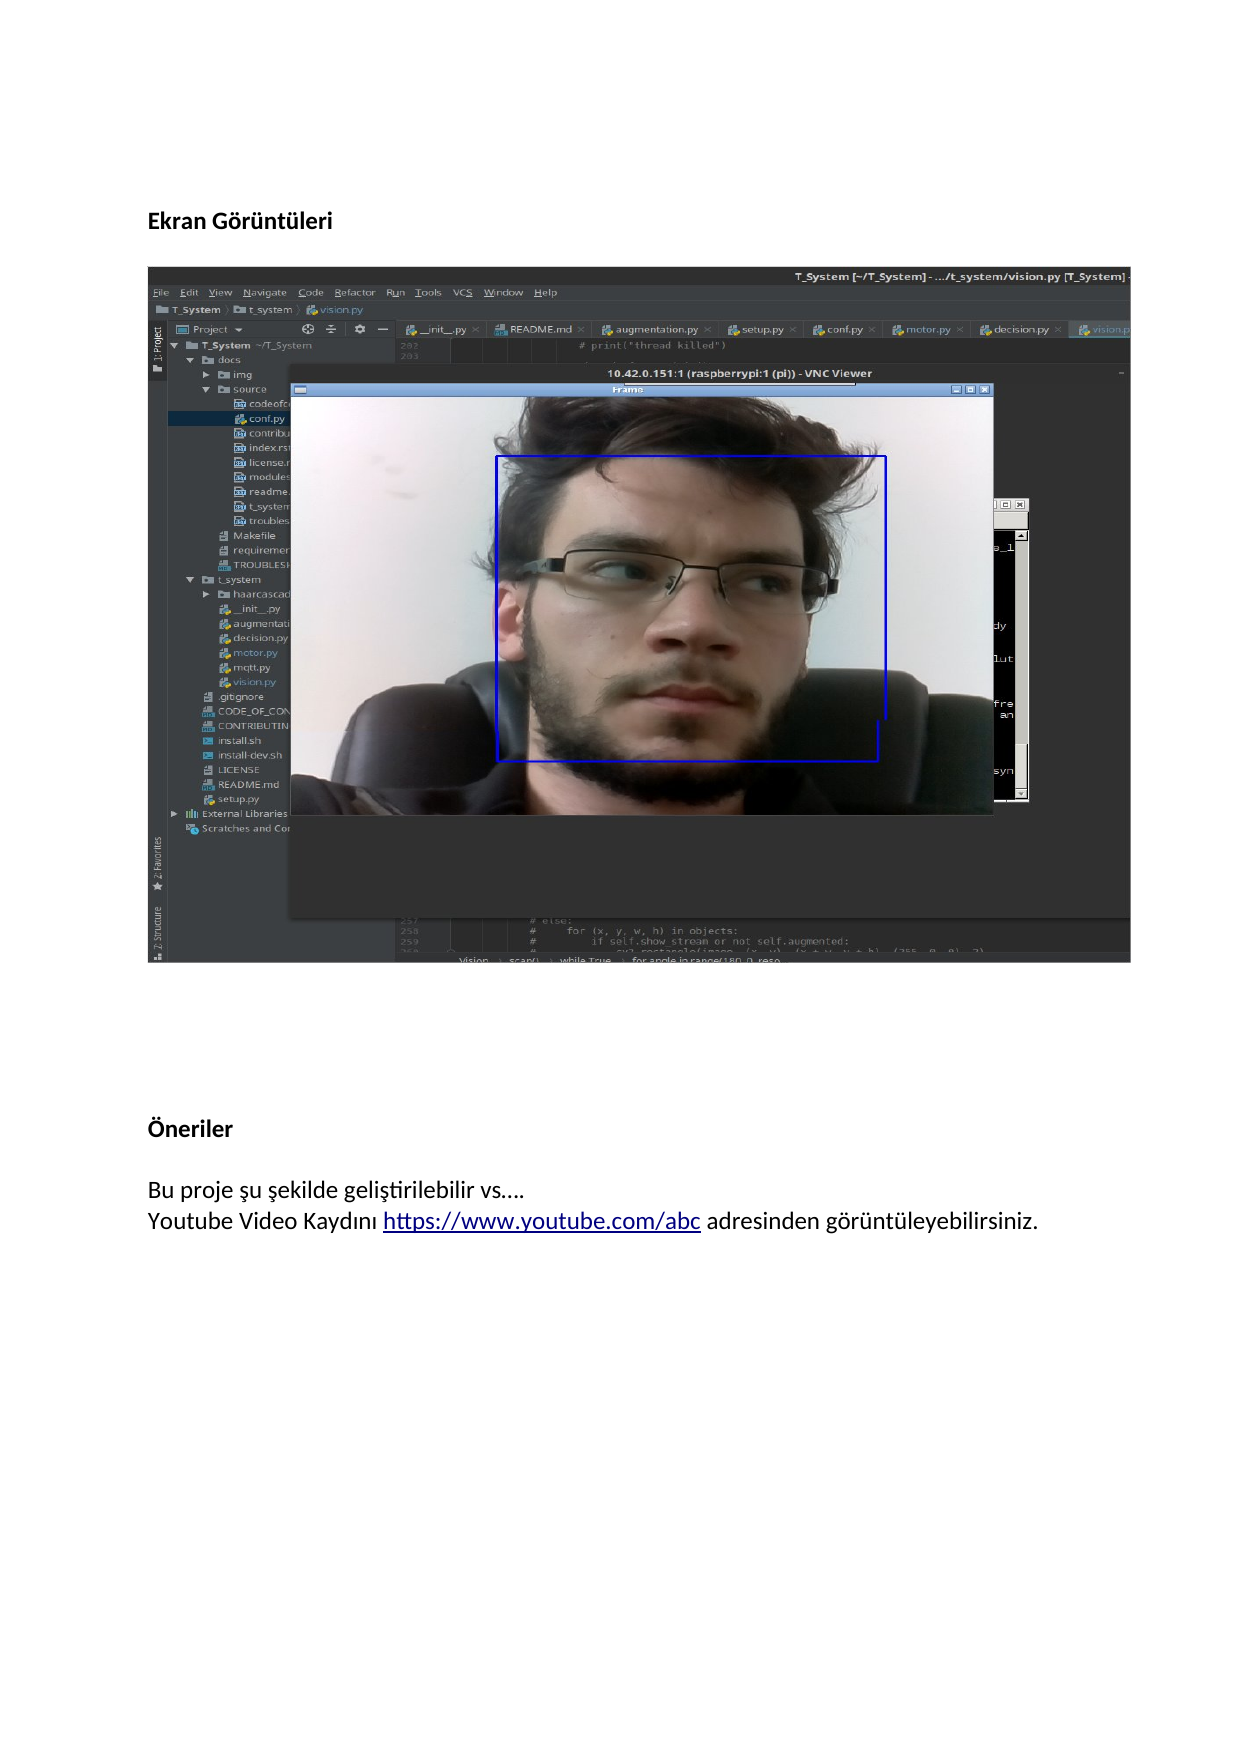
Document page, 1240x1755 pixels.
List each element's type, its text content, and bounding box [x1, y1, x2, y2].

text Ekran Görüntüleri [148, 205, 1092, 236]
text Öneriler [148, 1113, 1092, 1144]
text Youtube Video Kaydını https://www.youtube.com/abc adresinden görüntüleyebilirsiniz. [148, 1205, 1092, 1235]
picture [147, 266, 1131, 963]
text Bu proje şu şekilde geliştirilebilir vs…. [148, 1174, 1092, 1205]
